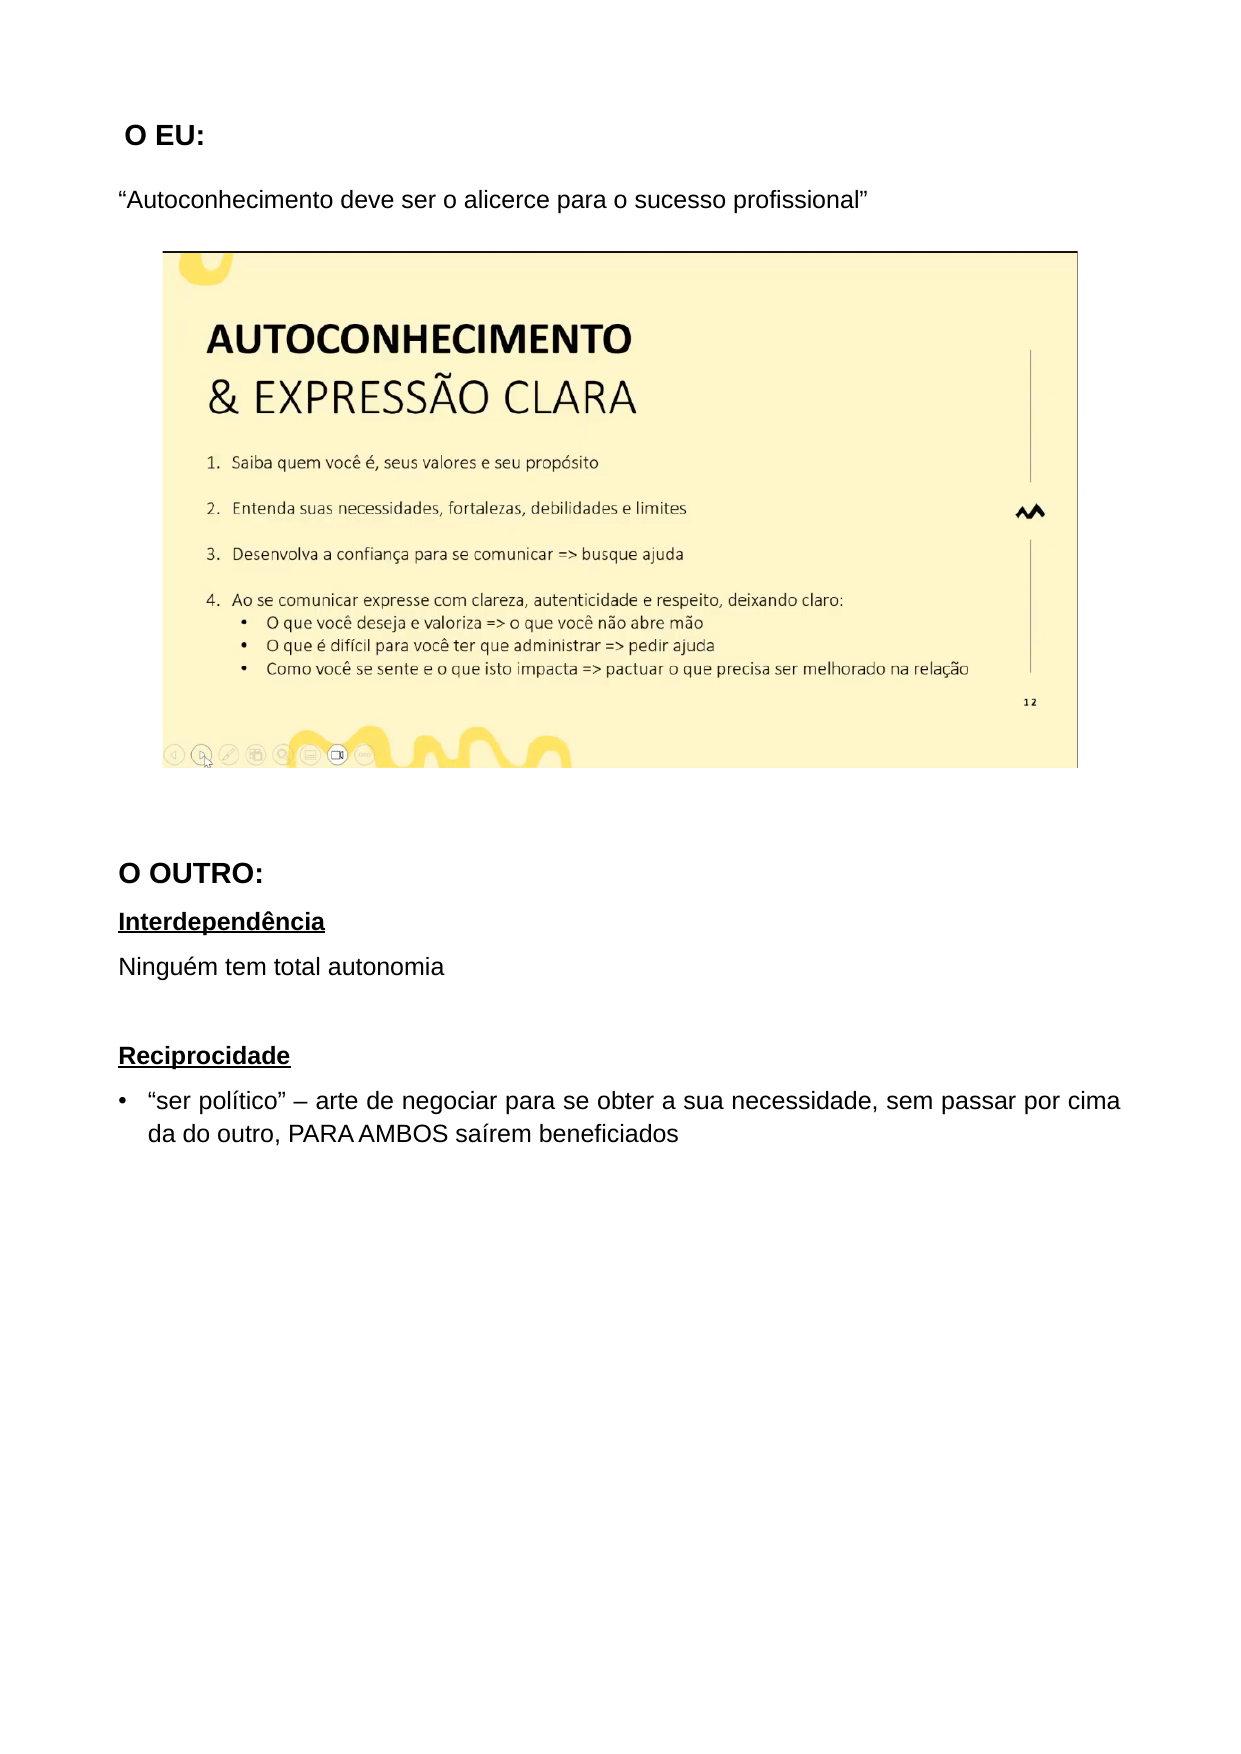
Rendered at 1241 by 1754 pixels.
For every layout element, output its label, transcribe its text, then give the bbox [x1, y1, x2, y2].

text Ninguém tem total autonomia [118, 951, 1122, 980]
text Reciprocidade [118, 1041, 1122, 1070]
text O EU: [124, 118, 1122, 152]
text Interdependência [118, 907, 1122, 935]
list “Autoconhecimento deve ser o alicerce para o sucesso profissional” [118, 185, 1122, 214]
list “ser político” – arte de negociar para se obter a sua necessidade, sem passar por cima da do outro, PARA AMBOS saírem beneficiados [118, 1086, 1122, 1148]
picture [162, 251, 1078, 768]
text O OUTRO: [118, 856, 1122, 890]
